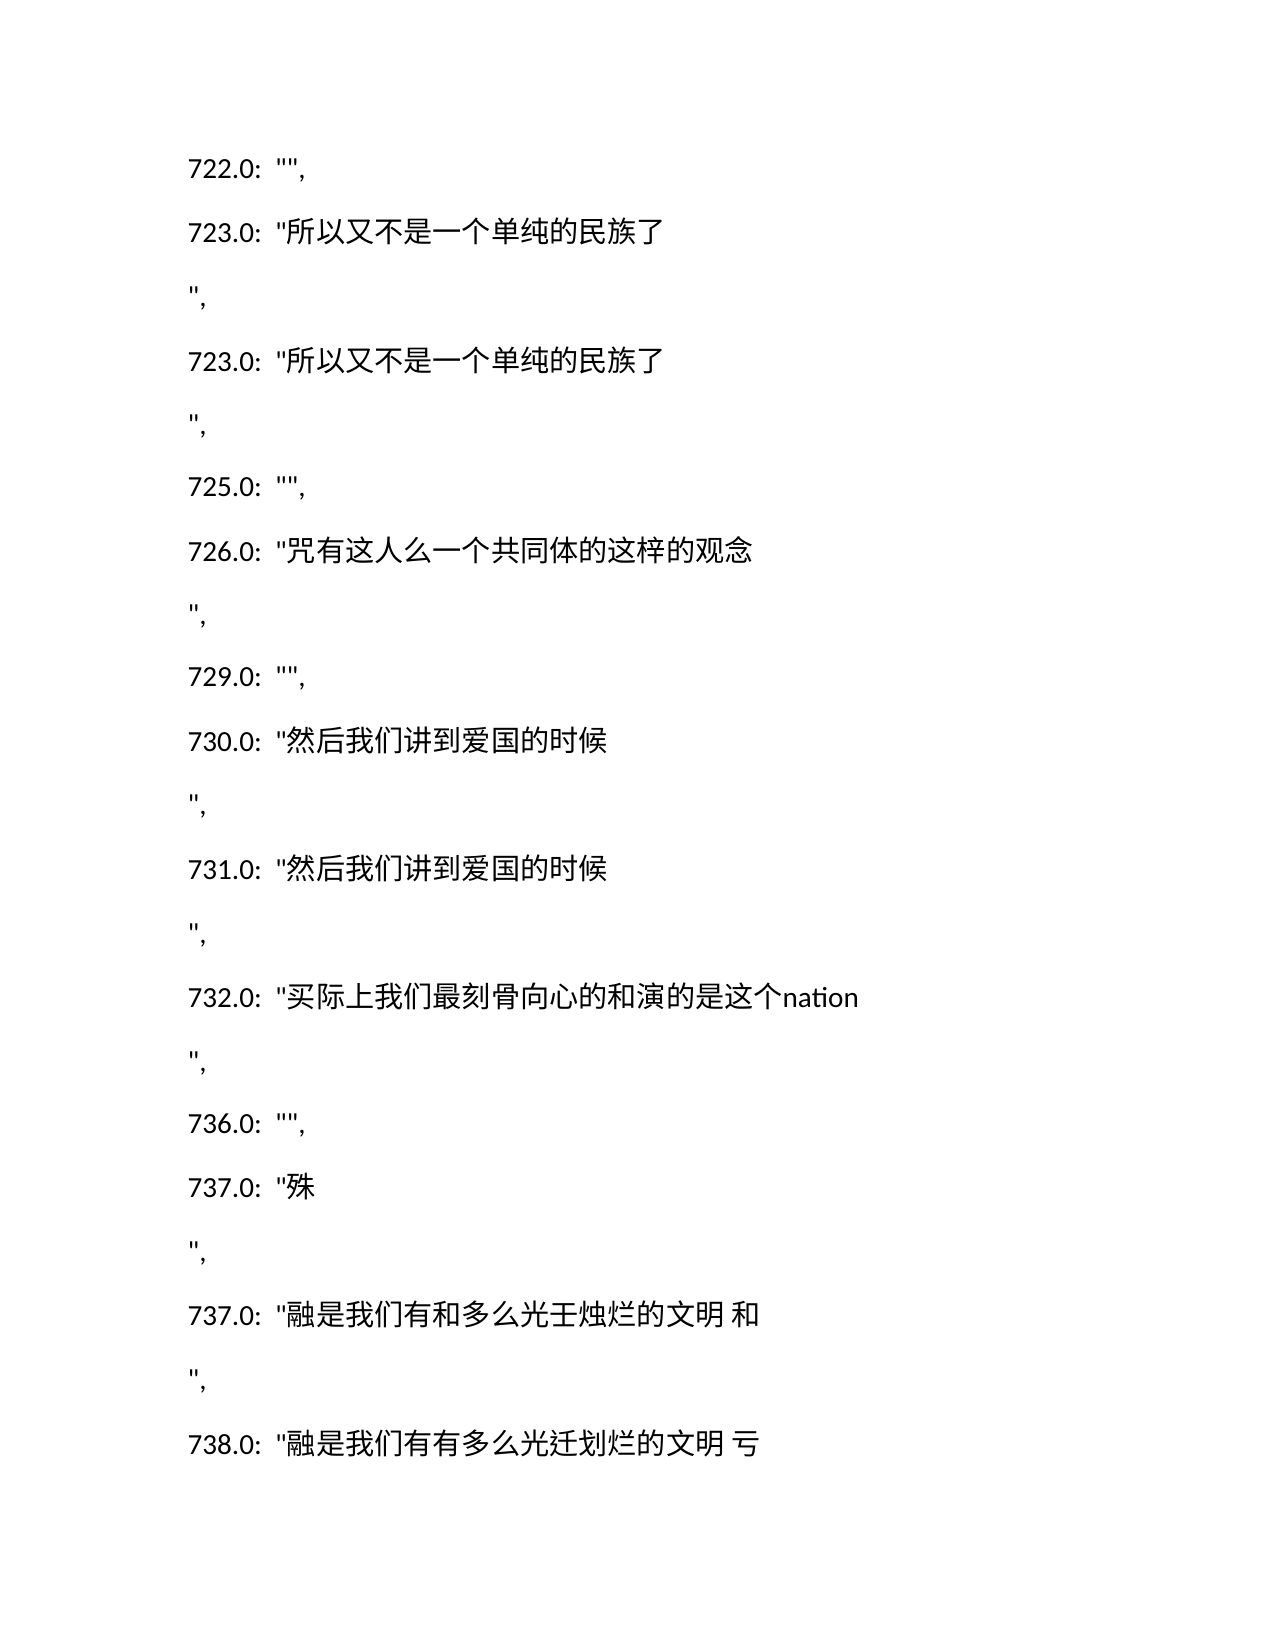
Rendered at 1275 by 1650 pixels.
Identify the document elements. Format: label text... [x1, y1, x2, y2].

text 723.0: "所以又不是一个单纯的民族了 [187, 212, 1087, 251]
text 725.0: "", [187, 468, 1087, 504]
text ", [187, 1233, 1087, 1268]
text 723.0: "所以又不是一个单纯的民族了 [187, 340, 1087, 380]
text ", [187, 406, 1087, 442]
text ", [187, 596, 1087, 632]
text 737.0: "融是我们有和多么光壬烛烂的文明 和 [187, 1295, 1087, 1334]
text ", [187, 278, 1087, 314]
text 730.0: "然后我们讲到爱国的时候 [187, 720, 1087, 760]
text 738.0: "融是我们有有多么光迁划烂的文明 亏 [187, 1423, 1087, 1463]
text 732.0: "买际上我们最刻骨向心的和演的是这个nation [187, 976, 1087, 1016]
text ", [187, 786, 1087, 822]
text 737.0: "殊 [187, 1166, 1087, 1206]
text 731.0: "然后我们讲到爱国的时候 [187, 848, 1087, 888]
text 726.0: "咒有这人么一个共同体的这梓的观念 [187, 530, 1087, 570]
text ", [187, 915, 1087, 950]
text 736.0: "", [187, 1105, 1087, 1140]
text 729.0: "", [187, 658, 1087, 694]
text 722.0: "", [187, 150, 1087, 186]
text ", [187, 1043, 1087, 1078]
text ", [187, 1361, 1087, 1397]
